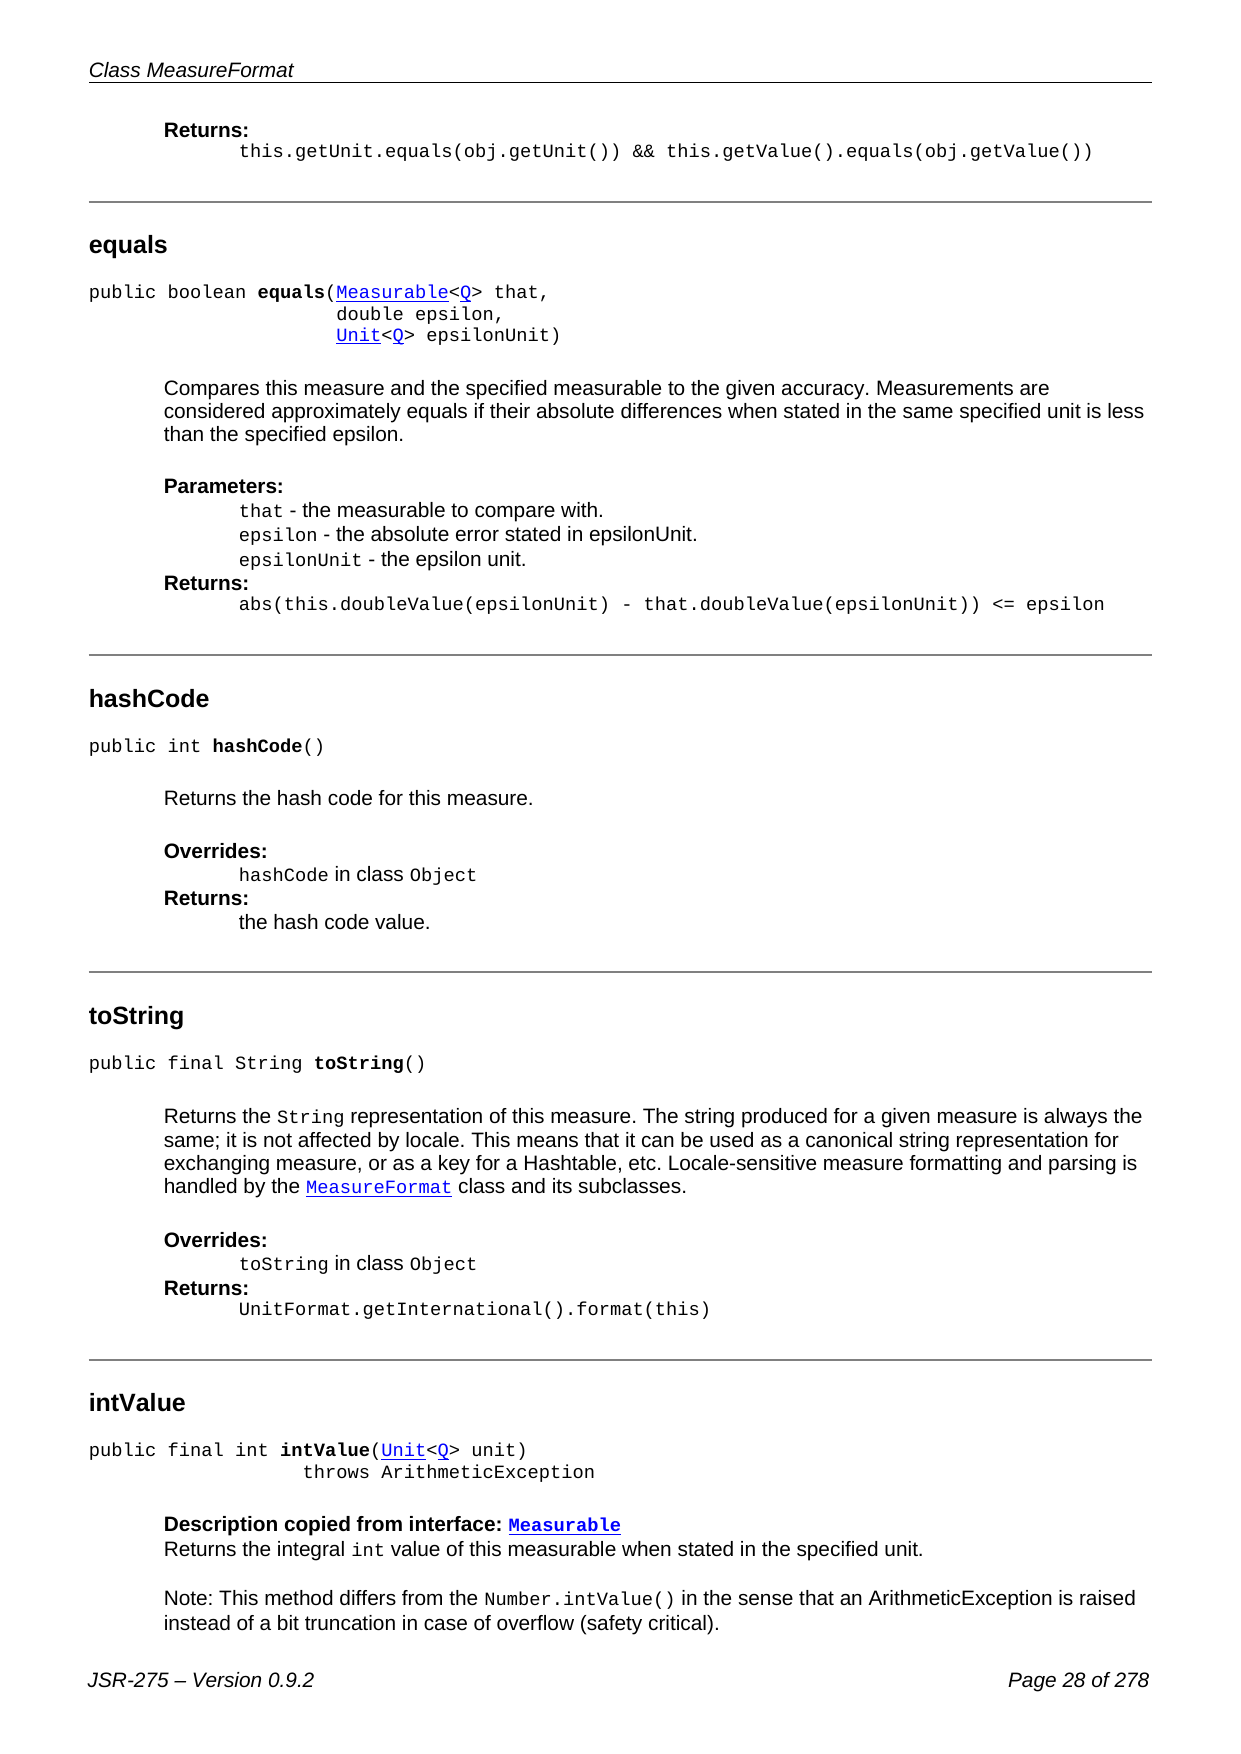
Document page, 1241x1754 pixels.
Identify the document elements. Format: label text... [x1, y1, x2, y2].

text Returns the String representation of this measure. The string produced for a given measure is always the same; it is not affected by locale. This means that it can be used as a canonical string representation for exchanging measure, or as a key for a Hashtable, etc. Locale-sensitive measure formatting and parsing is handled by the MeasureFormat class and its subclasses. [163, 1104, 1152, 1199]
text Returns the hash code for this measure. [163, 787, 1152, 810]
subtitle hashCode [88, 684, 1152, 712]
text public final String toString() [88, 1054, 1152, 1075]
text Compares this measure and the specified measurable to the given accuracy. Measurements are considered approximately equals if their absolute differences when stated in the same specified unit is less than the specified epsilon. [163, 376, 1152, 446]
text public final int intValue(Unit<Q> unit) throws ArithmeticException [88, 1441, 1152, 1484]
text Returns: [163, 1276, 1152, 1300]
text Returns: [163, 118, 1152, 142]
text that - the measurable to compare with. [238, 498, 1152, 523]
text Returns: [163, 572, 1152, 595]
subtitle equals [88, 231, 1152, 259]
text Returns the integral int value of this measurable when stated in the specified unit. [163, 1537, 1152, 1562]
text the hash code value. [238, 910, 1152, 933]
text public int hashCode() [88, 736, 1152, 758]
text Returns: [163, 887, 1152, 910]
text epsilonUnit - the epsilon unit. [238, 547, 1152, 572]
text hashCode in class Object [238, 862, 1152, 887]
text Overrides: [163, 1229, 1152, 1252]
text Parameters: [163, 475, 1152, 498]
text Description copied from interface: Measurable [163, 1513, 1152, 1537]
text Overrides: [163, 839, 1152, 862]
text public boolean equals(Measurable<Q> that, double epsilon, Unit<Q> epsilonUnit) [88, 283, 1152, 347]
subtitle toString [88, 1002, 1152, 1029]
text toString in class Object [238, 1252, 1152, 1276]
text this.getUnit.equals(obj.getUnit()) && this.getValue().equals(obj.getValue()) [238, 142, 1152, 163]
text Note: This method differs from the Number.intValue() in the sense that an ArithmeticException is raised instead of a bit truncation in case of overflow (safety critical). [163, 1587, 1152, 1634]
text abs(this.doubleValue(epsilonUnit) - that.doubleValue(epsilonUnit)) <= epsilon [238, 595, 1152, 616]
text UnitFormat.getInternational().format(this) [238, 1300, 1152, 1321]
subtitle intValue [88, 1389, 1152, 1417]
text epsilon - the absolute error stated in epsilonUnit. [238, 523, 1152, 547]
